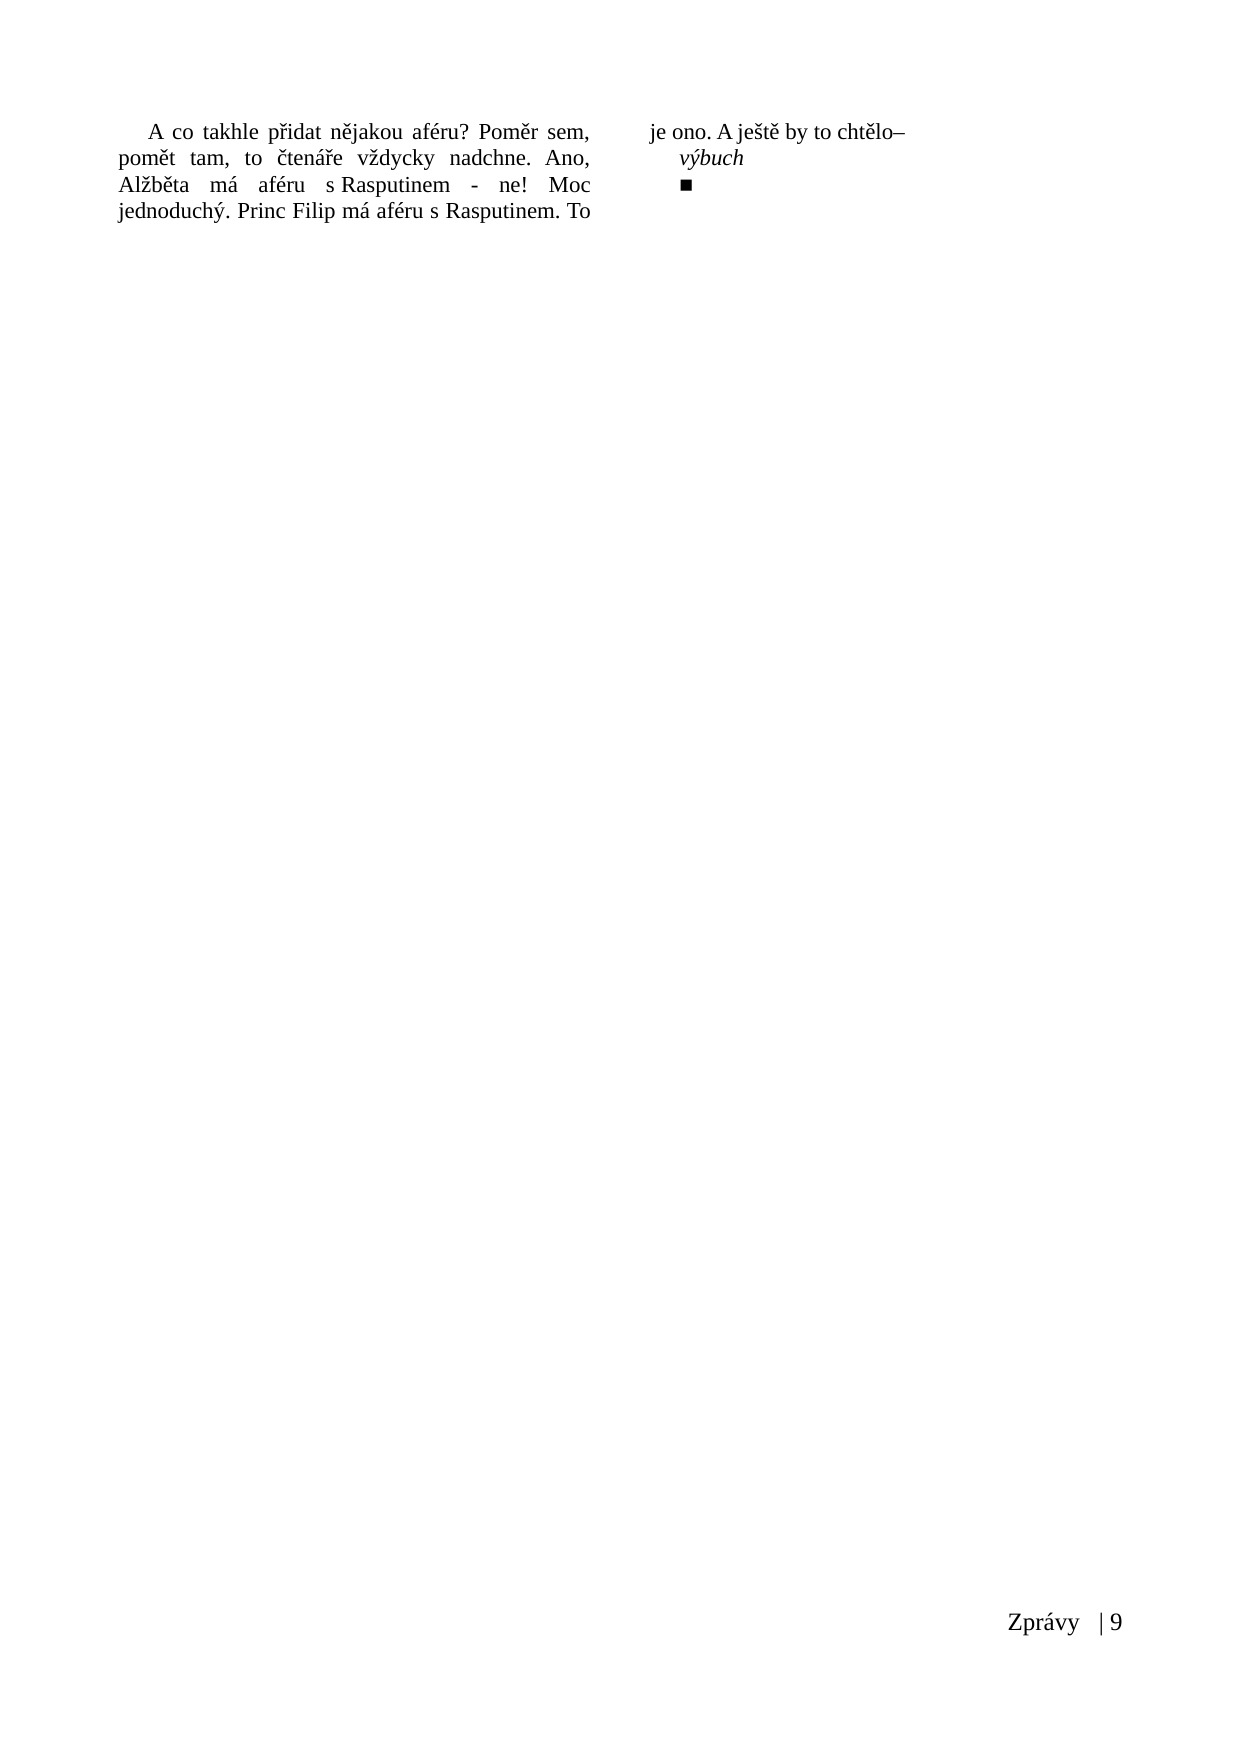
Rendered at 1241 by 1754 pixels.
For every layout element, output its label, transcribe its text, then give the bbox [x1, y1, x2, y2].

text A co takhle přidat nějakou aféru? Poměr sem, pomět tam, to čtenáře vždycky nadchne. Ano, Alžběta má aféru s Rasputinem - ne! Moc jednoduchý. Princ Filip má aféru s Rasputinem. To [118, 118, 591, 223]
text výbuch [649, 144, 1122, 171]
text ■ [649, 171, 1122, 197]
text je ono. A ještě by to chtělo– [649, 118, 1122, 144]
